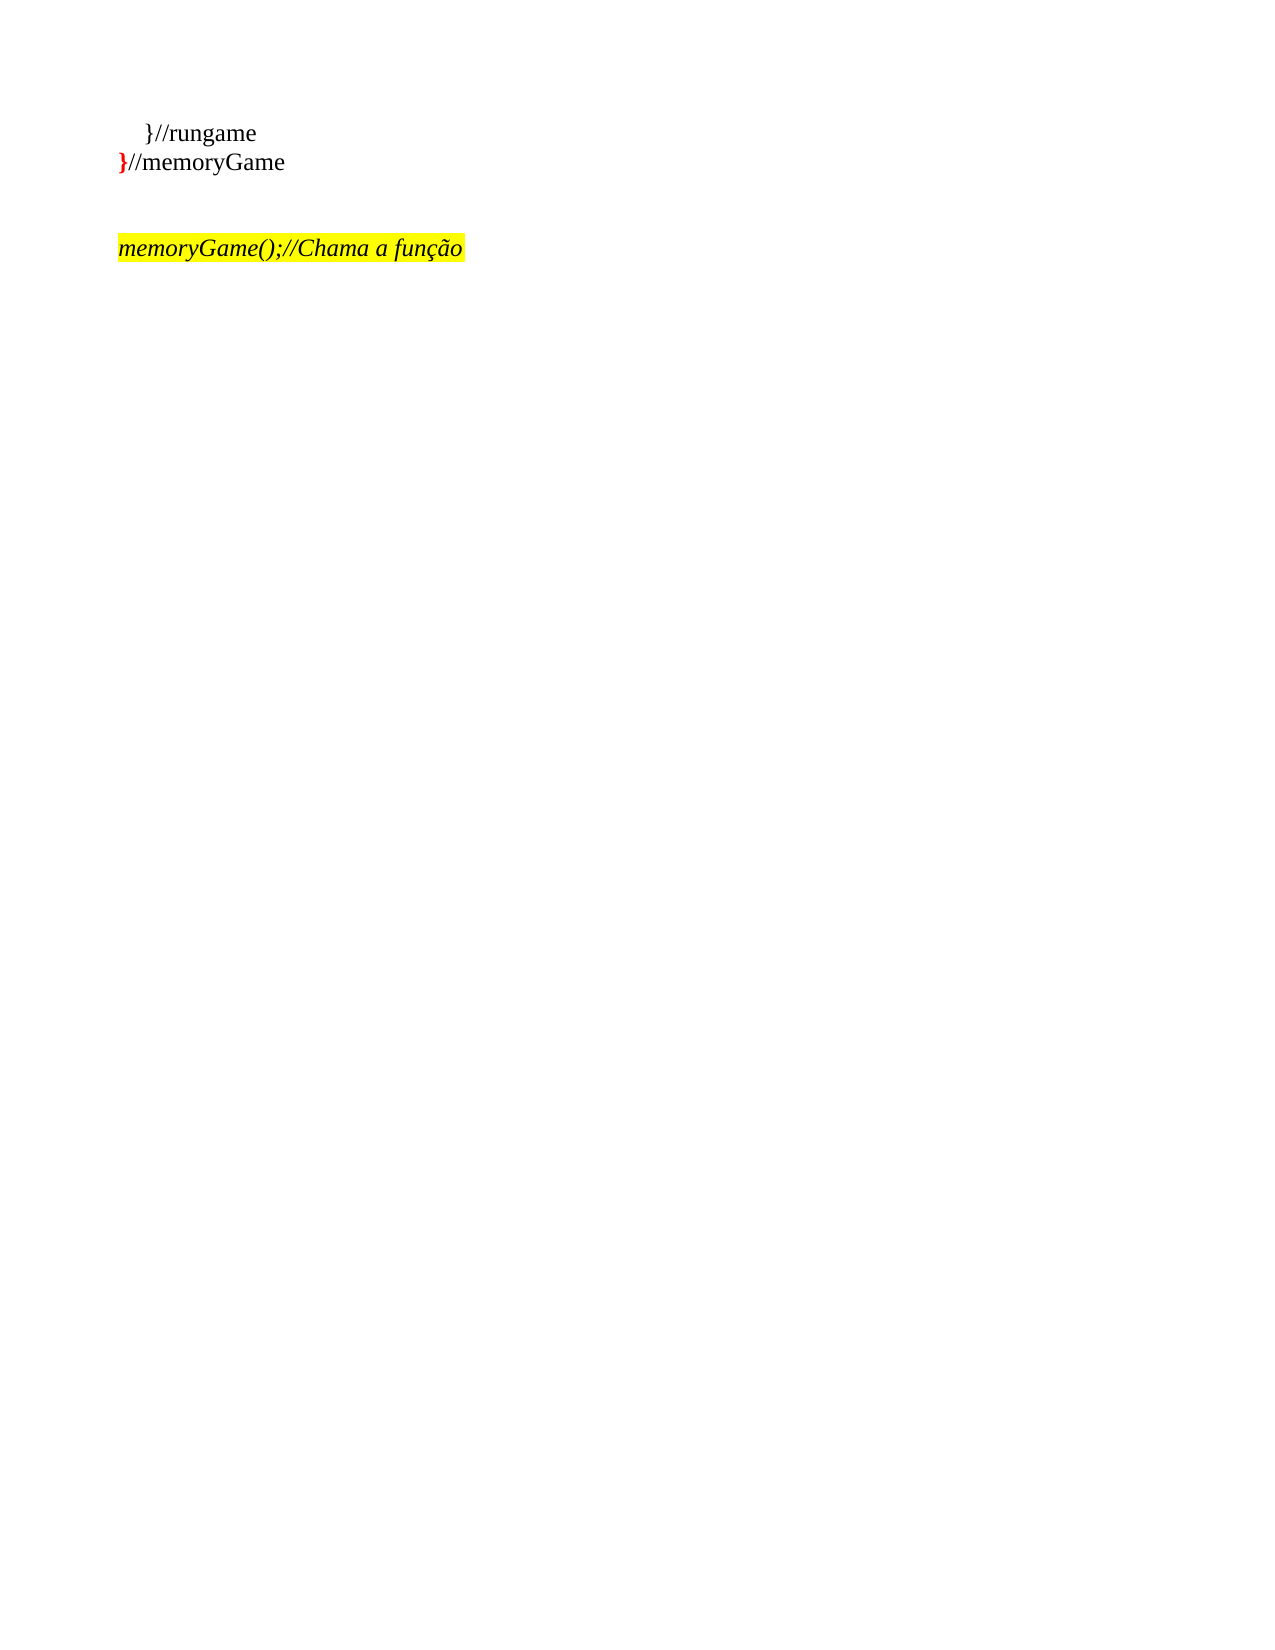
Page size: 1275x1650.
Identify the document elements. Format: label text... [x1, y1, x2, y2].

text memoryGame();//Chama a função [118, 233, 1157, 262]
text }//rungame [118, 118, 1157, 147]
text }//memoryGame [118, 147, 1157, 176]
